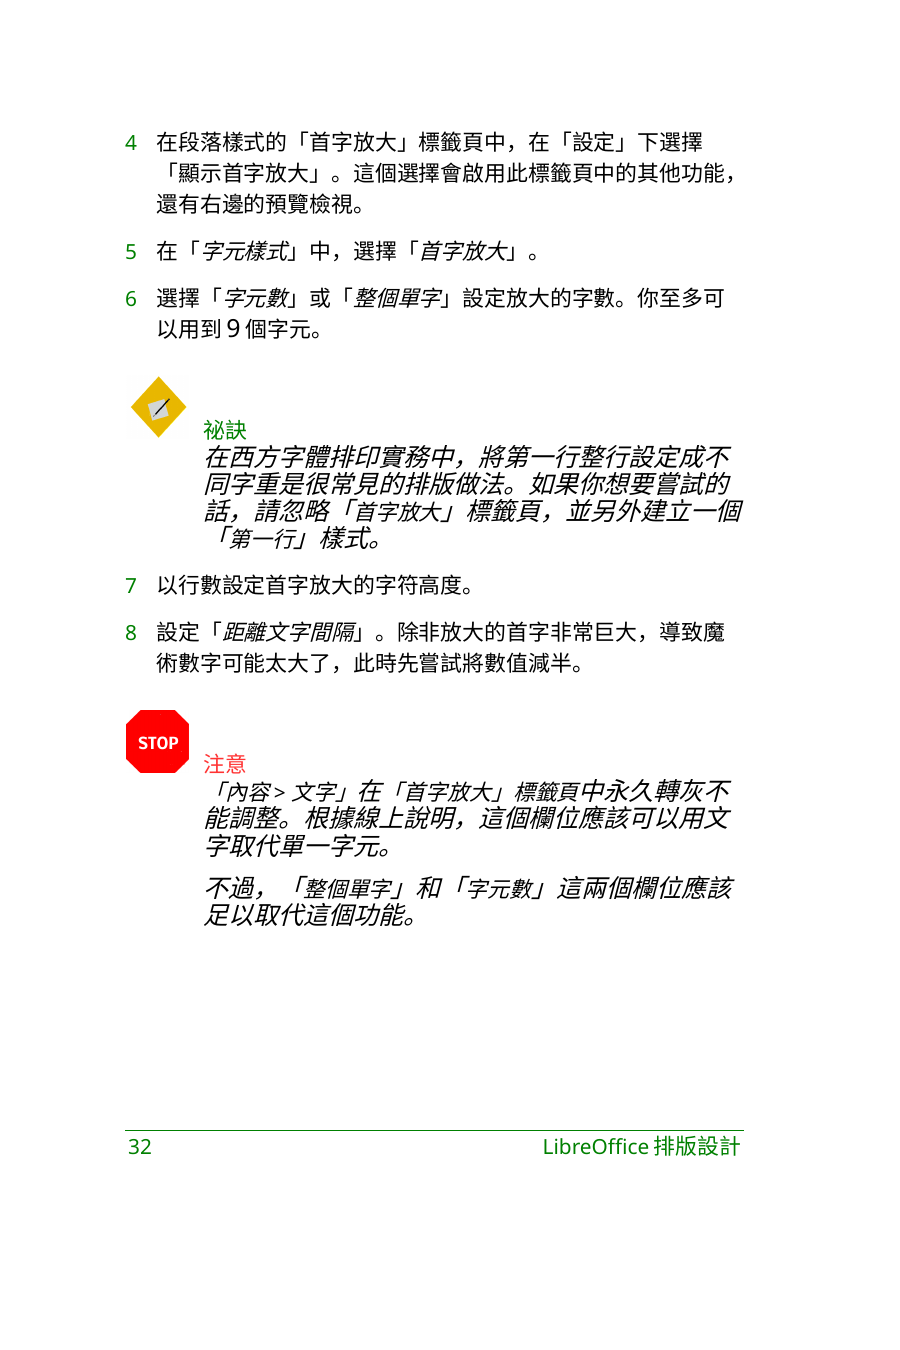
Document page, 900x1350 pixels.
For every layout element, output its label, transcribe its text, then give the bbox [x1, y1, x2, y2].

list 在「字元樣式」中，選擇「首字放大」。 [125, 234, 744, 266]
picture [126, 710, 189, 773]
list 在段落樣式的「首字放大」標籤頁中，在「設定」下選擇「顯示首字放大」。這個選擇會啟用此標籤頁中的其他功能，還有右邊的預覽檢視。 [125, 125, 744, 219]
picture [126, 375, 189, 439]
list 設定「距離文字間隔」。除非放大的首字非常巨大，導致魔術數字可能太大了，此時先嘗試將數值減半。 [125, 616, 744, 678]
list 注意 [125, 709, 744, 779]
list 祕訣 [125, 375, 744, 445]
text 「內容 > 文字」在「首字放大」標籤頁中永久轉灰不能調整。根據線上說明，這個欄位應該可以用文字取代單一字元。 [203, 779, 744, 860]
text 在西方字體排印實務中，將第一行整行設定成不同字重是很常見的排版做法。如果你想要嘗試的話，請忽略「首字放大」標籤頁，並另外建立一個「第一行」樣式。 [203, 445, 744, 553]
list 選擇「字元數」或「整個單字」設定放大的字數。你至多可以用到9個字元。 [125, 281, 744, 344]
list 以行數設定首字放大的字符高度。 [125, 569, 744, 600]
text 不過，「整個單字」和「字元數」這兩個欄位應該足以取代這個功能。 [203, 876, 744, 930]
